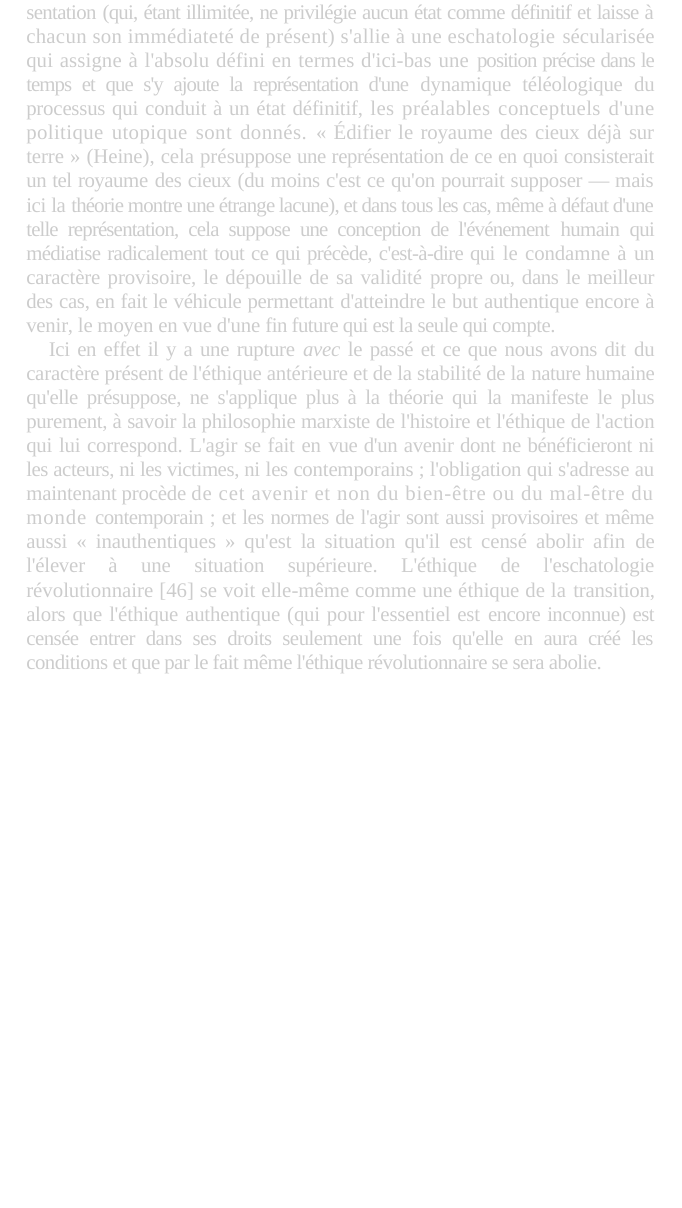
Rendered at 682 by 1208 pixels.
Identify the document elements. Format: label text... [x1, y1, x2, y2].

text Ici en effet il y a une rupture avec le passé et ce que nous avons dit du caractère présent de l'éthique antérieure et de la stabilité de la nature humaine qu'elle présuppose, ne s'applique plus à la théorie qui la manifeste le plus purement, à savoir la philosophie marxiste de l'histoire et l'éthique de l'action qui lui correspond. L'agir se fait en vue d'un avenir dont ne bénéficieront ni les acteurs, ni les victimes, ni les contemporains ; l'obligation qui s'adresse au maintenant procède de cet avenir et non du bien-être ou du mal-être du monde contemporain ; et les normes de l'agir sont aussi provisoires et même aussi « inauthentiques » qu'est la situation qu'il est censé abolir afin de l'élever à une situation supérieure. L'éthique de l'eschatologie révolutionnaire [46] se voit elle-même comme une éthique de la transition, alors que l'éthique authentique (qui pour l'essentiel est encore inconnue) est censée entrer dans ses droits seulement une fois qu'elle en aura créé les conditions et que par le fait même l'éthique révolutionnaire se sera abolie. [26, 337, 655, 674]
text sentation (qui, étant illimitée, ne privilégie aucun état comme définitif et laisse à chacun son immédiateté de présent) s'allie à une eschatologie sécularisée qui assigne à l'absolu défini en termes d'ici-bas une position précise dans le temps et que s'y ajoute la représentation d'une dynamique téléologique du processus qui conduit à un état définitif, les préalables conceptuels d'une politique utopique sont donnés. « Édifier le royaume des cieux déjà sur terre » (Heine), cela pré­suppose une représentation de ce en quoi consisterait un tel royaume des cieux (du moins c'est ce qu'on pourrait supposer — mais ici la théorie montre une étrange lacune), et dans tous les cas, même à défaut d'une telle représentation, cela suppose une conception de l'événement humain qui médiatise radicalement tout ce qui précède, c'est-à-dire qui le condamne à un caractère provisoire, le dépouille de sa validité propre ou, dans le meilleur des cas, en fait le véhicule permettant d'atteindre le but authentique encore à venir, le moyen en vue d'une fin future qui est la seule qui compte. [26, 0, 655, 337]
